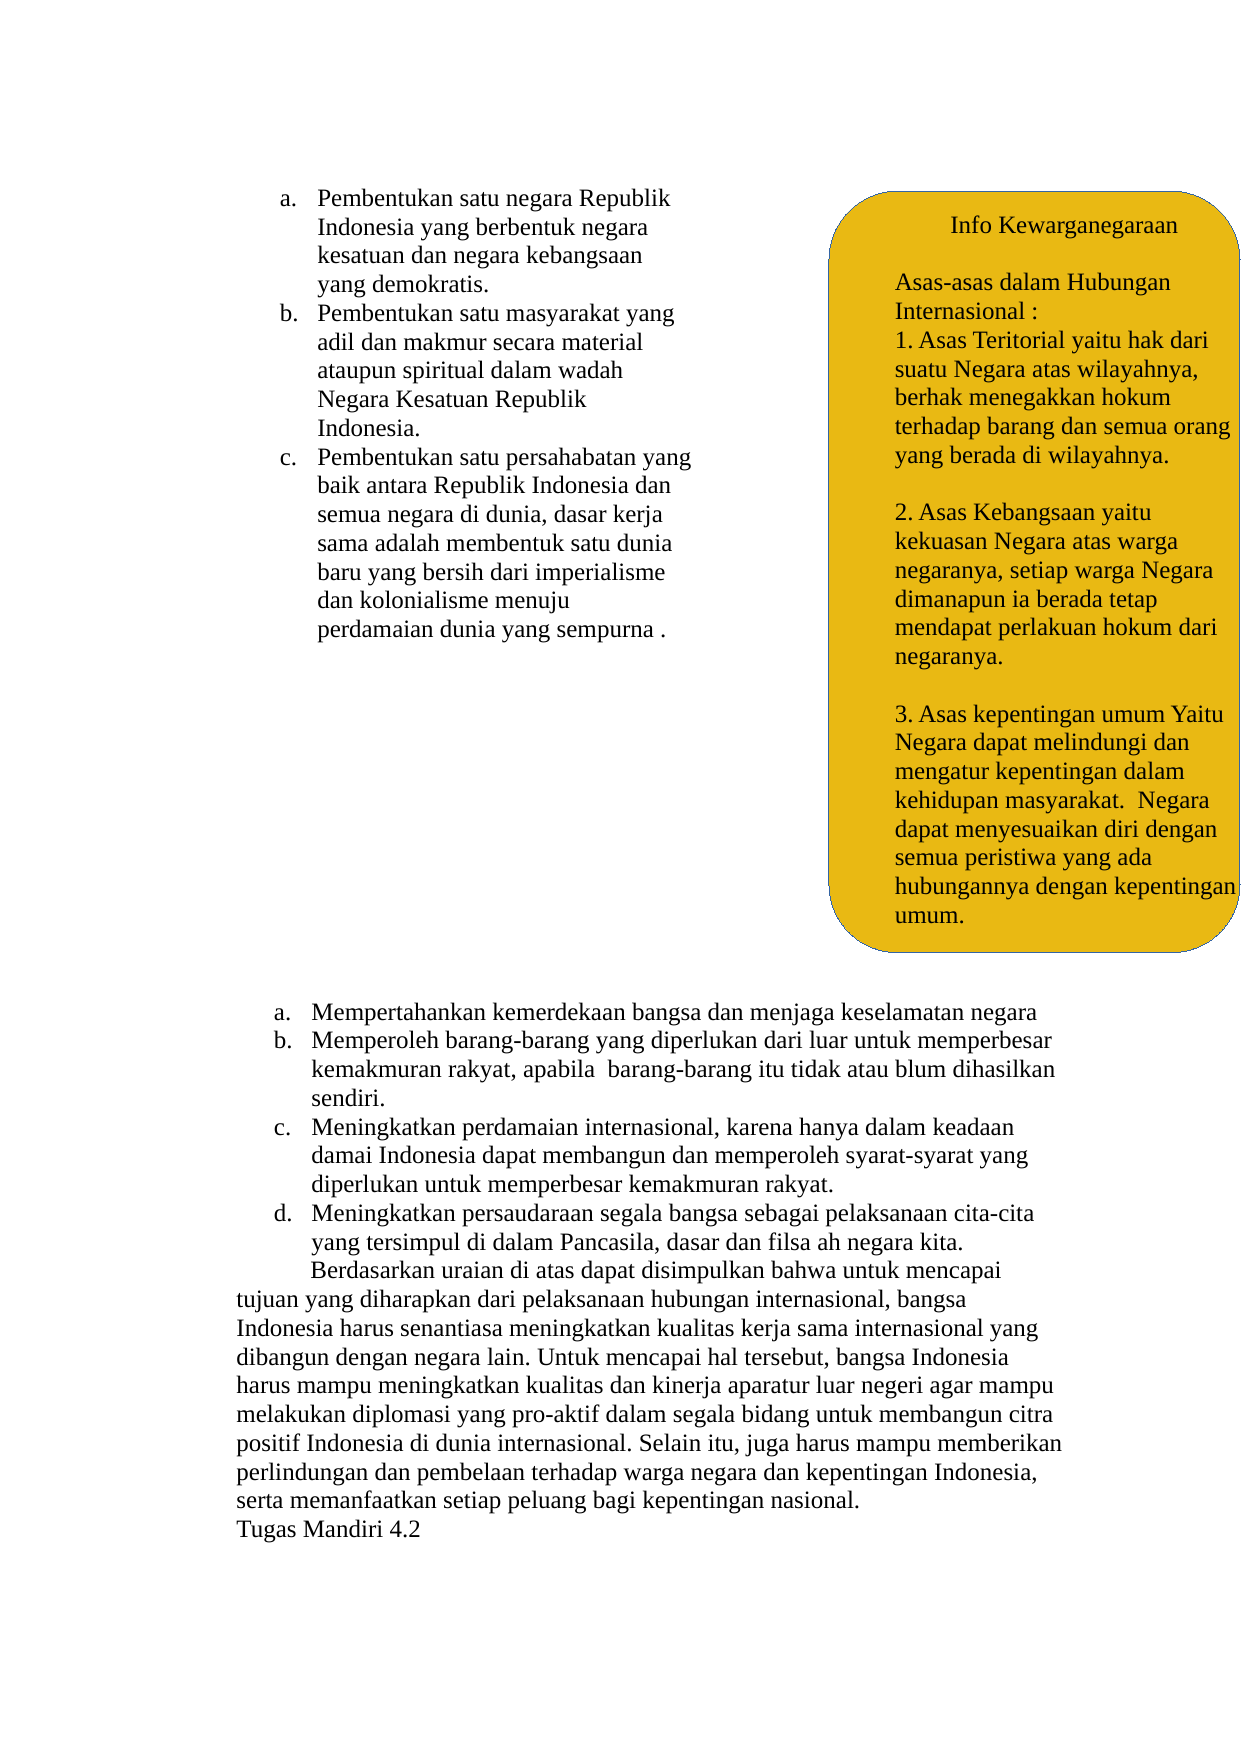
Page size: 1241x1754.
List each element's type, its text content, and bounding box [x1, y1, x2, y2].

table_header Pembentukan satu negara Republik Indonesia yang berbentuk negara kesatuan dan negara kebangsaan yang demokratis. Pembentukan satu masyarakat yang adil dan makmur secara material ataupun spiritual dalam wadah Negara Kesatuan Republik Indonesia. Pembentukan satu persahabatan yang baik antara Republik Indonesia dan semua negara di dunia, dasar kerja sama adalah membentuk satu dunia baru yang bersih dari imperialisme dan kolonialisme menuju perdamaian dunia yang sempurna . [236, 177, 697, 968]
list Mempertahankan kemerdekaan bangsa dan menjaga keselamatan negara [274, 997, 1063, 1025]
text Berdasarkan uraian di atas dapat disimpulkan bahwa untuk mencapai tujuan yang diharapkan dari pelaksanaan hubungan internasional, bangsa Indonesia harus senantiasa meningkatkan kualitas kerja sama internasional yang dibangun dengan negara lain. Untuk mencapai hal tersebut, bangsa Indonesia harus mampu meningkatkan kualitas dan kinerja aparatur luar negeri agar mampu melakukan diplomasi yang pro-aktif dalam segala bidang untuk membangun citra positif Indonesia di dunia internasional. Selain itu, juga harus mampu memberikan perlindungan dan pembelaan terhadap warga negara dan kepentingan Indonesia, serta memanfaatkan setiap peluang bagi kepentingan nasional. [236, 1255, 1063, 1514]
table_header [697, 177, 1163, 968]
text Tugas Mandiri 4.2 [236, 1514, 1063, 1543]
list Meningkatkan perdamaian internasional, karena hanya dalam keadaan damai Indonesia dapat membangun dan memperoleh syarat-syarat yang diperlukan untuk memperbesar kemakmuran rakyat. [274, 1112, 1063, 1198]
list Meningkatkan persaudaraan segala bangsa sebagai pelaksanaan cita-cita yang tersimpul di dalam Pancasila, dasar dan filsa ah negara kita. [274, 1198, 1063, 1255]
list Memperoleh barang-barang yang diperlukan dari luar untuk memperbesar kemakmuran rakyat, apabila barang-barang itu tidak atau blum dihasilkan sendiri. [274, 1025, 1063, 1112]
